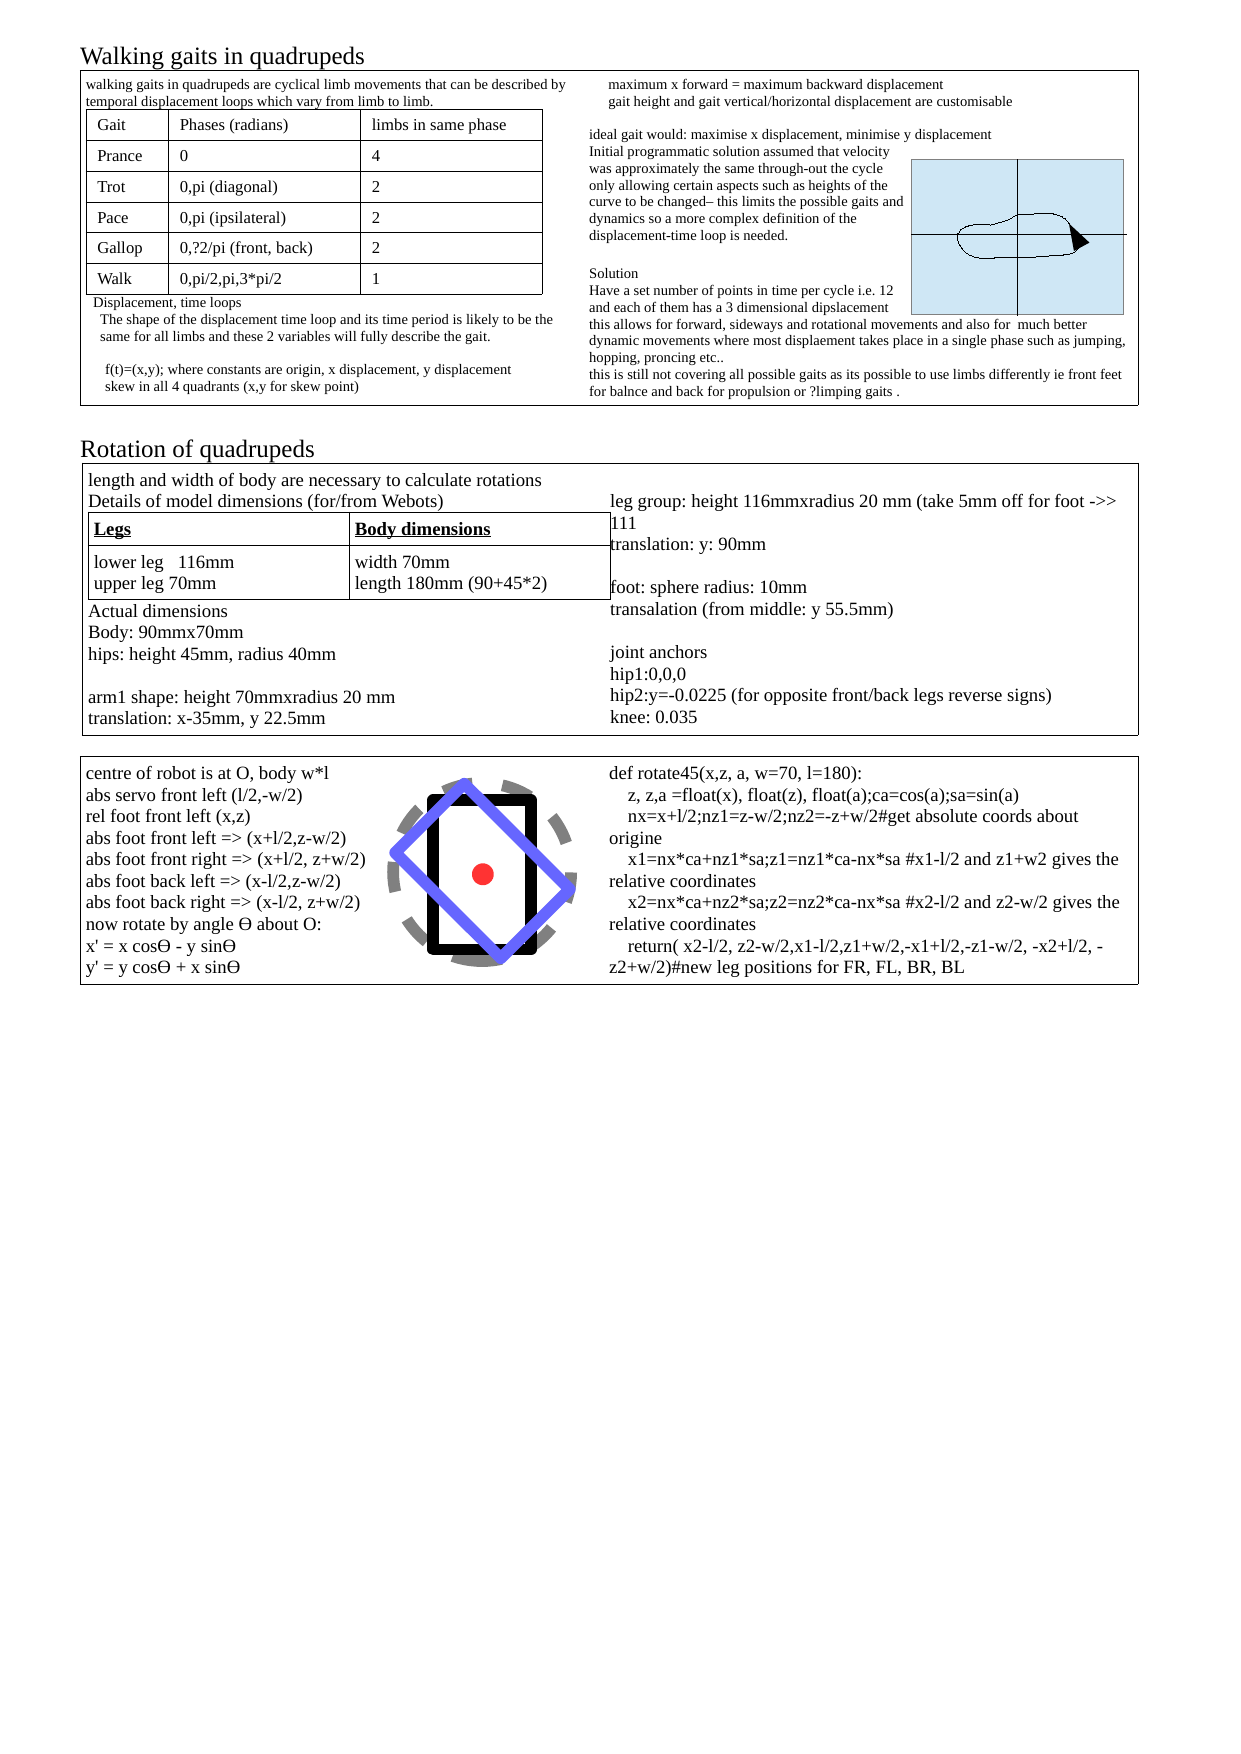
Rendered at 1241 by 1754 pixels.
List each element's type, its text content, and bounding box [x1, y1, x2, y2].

table_cell 2 [361, 203, 542, 232]
table_header walking gaits in quadrupeds are cyclical limb movements that can be described by temporal displacement loops which vary from limb to limb. Displacement, time loops The shape of the displacement time loop and its time period is likely to be the same for all limbs and these 2 variables will fully describe the gait. f(t)=(x,y); where constants are origin, x displacement, y displacement skew in all 4 quadrants (x,y for skew point) maximum x forward = maximum backward displacement gait height and gait vertical/horizontal displacement are customisable ideal gait would: maximise x displacement, minimise y displacement Initial programmatic solution assumed that velocity was approximately the same through-out the cycle only allowing certain aspects such as heights of the curve to be changed– this limits the possible gaits and dynamics so a more complex definition of the displacement-time loop is needed. Solution Have a set number of points in time per cycle i.e. 12 and each of them has a 3 dimensional dipslacement this allows for forward, sideways and rotational movements and also for much better dynamic movements where most displaement takes place in a single phase such as jumping, hopping, proncing etc.. this is still not covering all possible gaits as its possible to use limbs differently ie front feet for balnce and back for propulsion or ?limping gaits . [81, 71, 1138, 405]
table_cell Gallop [87, 233, 168, 263]
table_cell Trot [87, 172, 168, 202]
table_cell 2 [361, 233, 542, 263]
table_cell Pace [87, 203, 168, 232]
table_cell lower leg 116mm upper leg 70mm [89, 546, 349, 599]
table_cell 1 [361, 264, 542, 294]
table_header Phases (radians) [169, 110, 360, 140]
table_header Legs [89, 513, 349, 545]
table_cell Prance [87, 141, 168, 171]
table_header Body dimensions [350, 513, 610, 545]
table_cell 2 [361, 172, 542, 202]
table_cell 0,pi (diagonal) [169, 172, 360, 202]
table_cell Walk [87, 264, 168, 294]
table_cell 0,pi/2,pi,3*pi/2 [169, 264, 360, 294]
table_cell 0 [169, 141, 360, 171]
table_cell 0,pi (ipsilateral) [169, 203, 360, 232]
table_cell 4 [361, 141, 542, 171]
text Walking gaits in quadrupeds [80, 41, 1138, 70]
table_header limbs in same phase [361, 110, 542, 140]
table_header Gait [87, 110, 168, 140]
table_header length and width of body are necessary to calculate rotations Details of model dimensions (for/from Webots) Actual dimensions Body: 90mmx70mm hips: height 45mm, radius 40mm arm1 shape: height 70mmxradius 20 mm translation: x-35mm, y 22.5mm leg group: height 116mmxradius 20 mm (take 5mm off for foot ->> 111 translation: y: 90mm foot: sphere radius: 10mm transalation (from middle: y 55.5mm) joint anchors hip1:0,0,0 hip2:y=-0.0225 (for opposite front/back legs reverse signs) knee: 0.035 [83, 464, 1138, 734]
table_header centre of robot is at O, body w*l abs servo front left (l/2,-w/2) rel foot front left (x,z) abs foot front left => (x+l/2,z-w/2) abs foot front right => (x+l/2, z+w/2) abs foot back left => (x-l/2,z-w/2) abs foot back right => (x-l/2, z+w/2) now rotate by angle Ө about O: x' = x cosӨ - y sinӨ y' = y cosӨ + x sinӨ def rotate45(x,z, a, w=70, l=180): z, z,a =float(x), float(z), float(a);ca=cos(a);sa=sin(a) nx=x+l/2;nz1=z-w/2;nz2=-z+w/2#get absolute coords about origine x1=nx*ca+nz1*sa;z1=nz1*ca-nx*sa #x1-l/2 and z1+w2 gives the relative coordinates x2=nx*ca+nz2*sa;z2=nz2*ca-nx*sa #x2-l/2 and z2-w/2 gives the relative coordinates return( x2-l/2, z2-w/2,x1-l/2,z1+w/2,-x1+l/2,-z1-w/2, -x2+l/2, -z2+w/2)#new leg positions for FR, FL, BR, BL [81, 757, 1138, 983]
table_cell 0,?2/pi (front, back) [169, 233, 360, 263]
text Rotation of quadrupeds [80, 434, 1138, 463]
table_cell width 70mm length 180mm (90+45*2) [350, 546, 610, 599]
